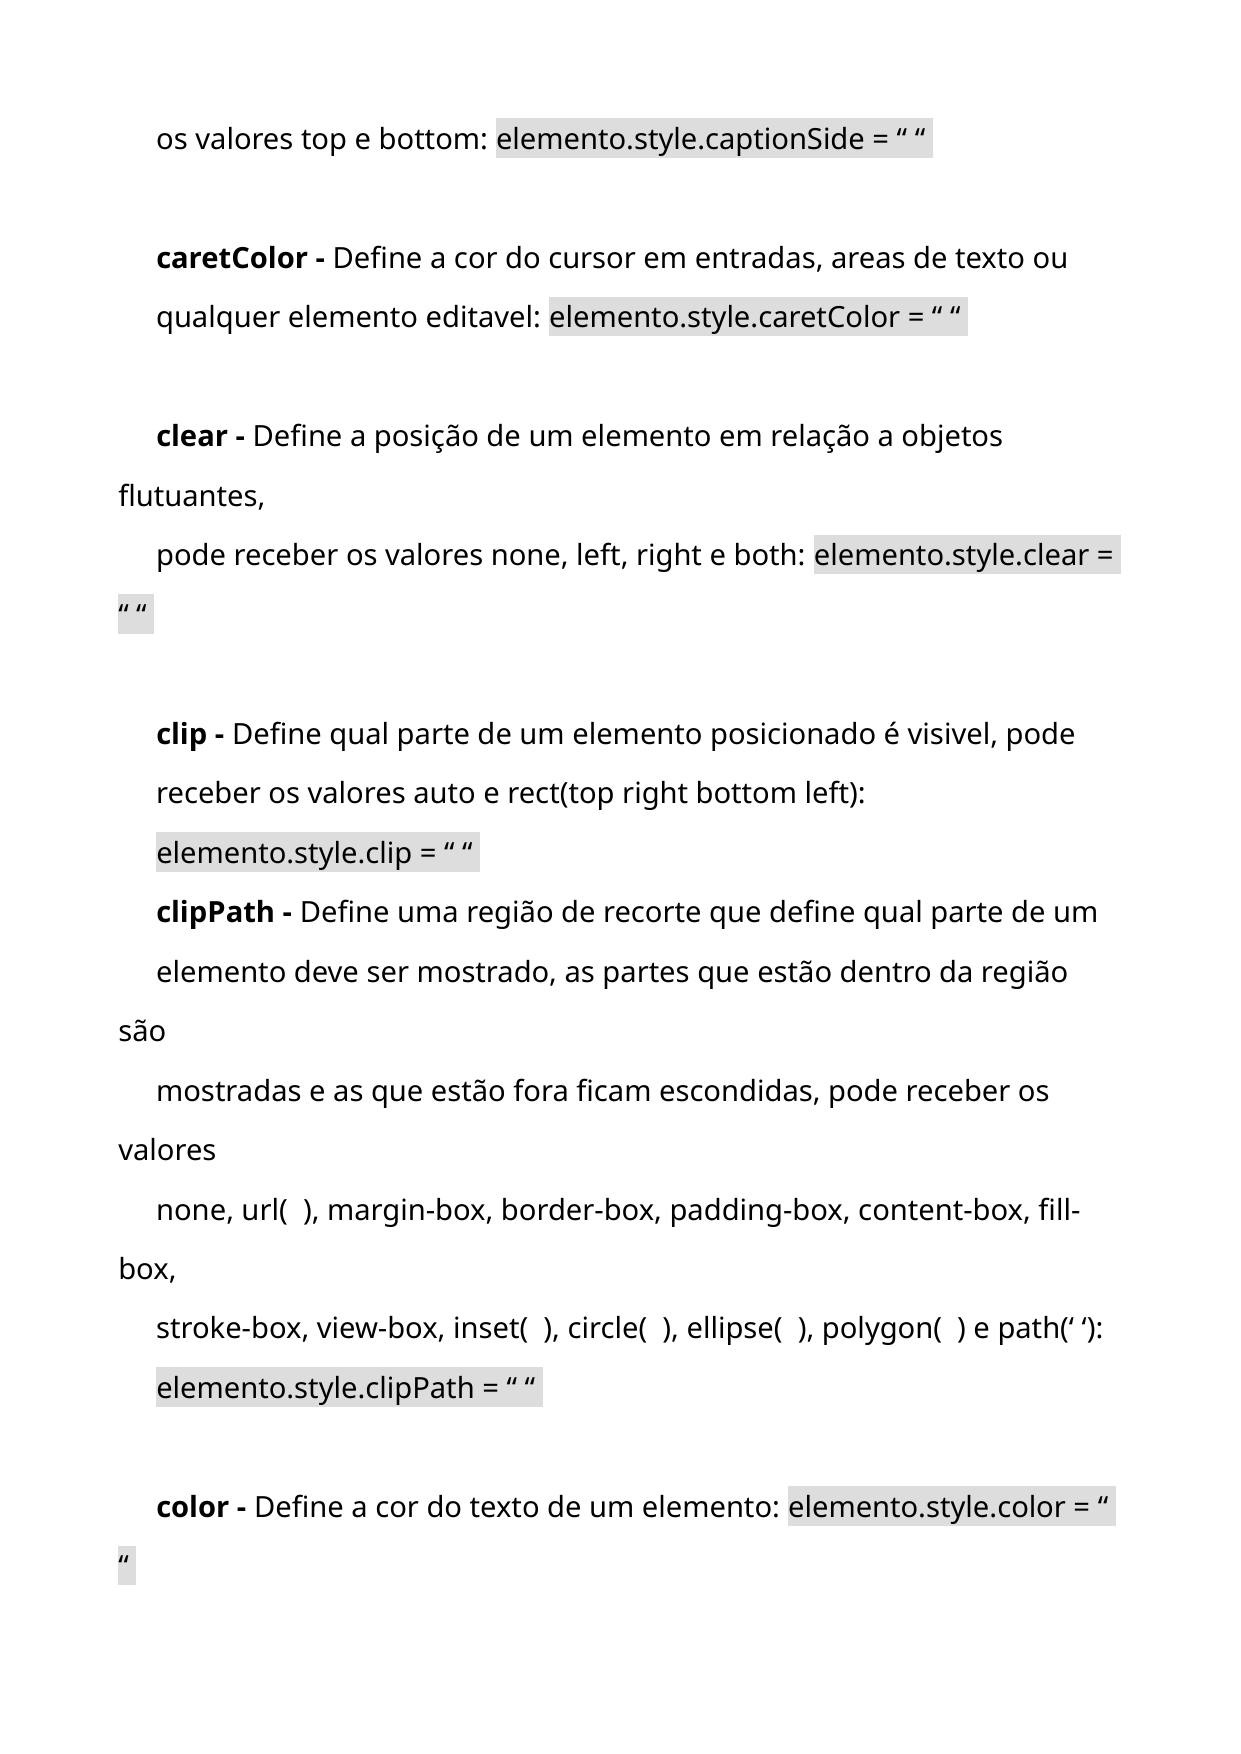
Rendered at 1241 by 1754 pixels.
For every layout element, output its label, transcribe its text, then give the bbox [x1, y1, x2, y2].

text clipPath - Define uma região de recorte que define qual parte de um [118, 891, 1122, 931]
text none, url( ), margin-box, border-box, padding-box, content-box, fill-box, [118, 1189, 1122, 1288]
text elemento.style.clip = “ “ [118, 832, 1122, 872]
text caretColor - Define a cor do cursor em entradas, areas de texto ou [118, 237, 1122, 277]
text elemento deve ser mostrado, as partes que estão dentro da região são [118, 951, 1122, 1050]
text receber os valores auto e rect(top right bottom left): [118, 772, 1122, 812]
text os valores top e bottom: elemento.style.captionSide = “ “ [118, 118, 1122, 158]
text pode receber os valores none, left, right e both: elemento.style.clear = “ “ [118, 534, 1122, 634]
text clear - Define a posição de um elemento em relação a objetos flutuantes, [118, 416, 1122, 515]
text qualquer elemento editavel: elemento.style.caretColor = “ “ [118, 297, 1122, 336]
text color - Define a cor do texto de um elemento: elemento.style.color = “ “ [118, 1486, 1122, 1585]
text stroke-box, view-box, inset( ), circle( ), ellipse( ), polygon( ) e path(‘ ‘): [118, 1308, 1122, 1347]
text mostradas e as que estão fora ficam escondidas, pode receber os valores [118, 1070, 1122, 1169]
text clip - Define qual parte de um elemento posicionado é visivel, pode [118, 713, 1122, 753]
text elemento.style.clipPath = “ “ [118, 1367, 1122, 1407]
